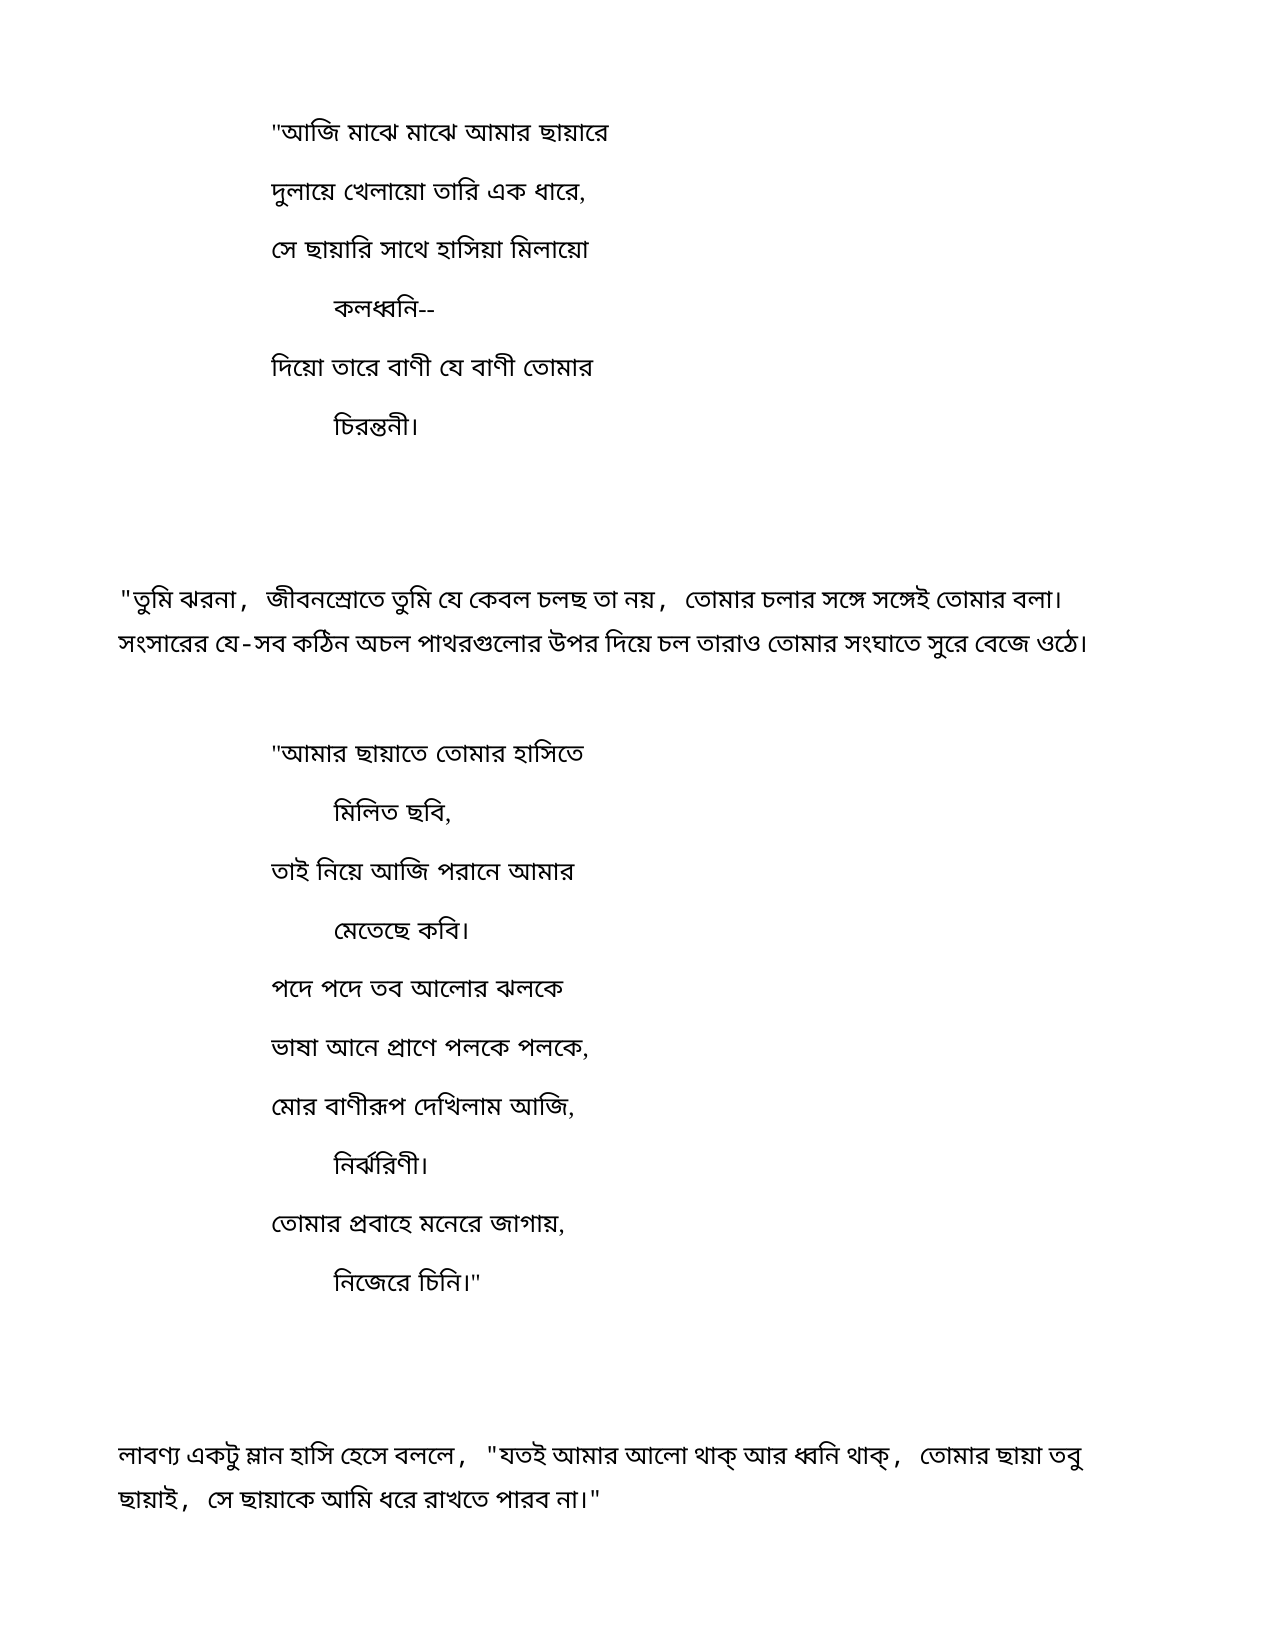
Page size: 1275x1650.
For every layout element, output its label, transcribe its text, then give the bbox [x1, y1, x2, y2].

text সে ছায়ারি সাথে হাসিয়া মিলায়ো [177, 236, 1098, 265]
text "আমার ছায়াতে তোমার হাসিতে [177, 739, 1098, 769]
text "আজি মাঝে মাঝে আমার ছায়ারে [177, 118, 1098, 147]
text মোর বাণীরূপ দেখিলাম আজি, [177, 1092, 1098, 1121]
text দিয়ো তারে বাণী যে বাণী তোমার [177, 353, 1098, 382]
text তোমার প্রবাহে মনেরে জাগায়, [177, 1209, 1098, 1239]
text ভাষা আনে প্রাণে পলকে পলকে, [177, 1033, 1098, 1063]
text নিজেরে চিনি।" [177, 1268, 1098, 1298]
text তাই নিয়ে আজি পরানে আমার [177, 857, 1098, 886]
text মেতেছে কবি। [177, 916, 1098, 945]
text নির্ঝরিণী। [177, 1151, 1098, 1180]
text পদে পদে তব আলোর ঝলকে [177, 974, 1098, 1004]
text কলধ্বনি-- [177, 294, 1098, 324]
text দুলায়ে খেলায়ো তারি এক ধারে, [177, 177, 1098, 206]
text লাবণ্য একটু ম্লান হাসি হেসে বললে, "যতই আমার আলো থাক্‌ আর ধ্বনি থাক্‌, তোমার ছায়া তবু ছায়াই, সে ছায়াকে আমি ধরে রাখতে পারব না।" [118, 1438, 1157, 1519]
text "তুমি ঝরনা, জীবনস্রোতে তুমি যে কেবল চলছ তা নয়, তোমার চলার সঙ্গে সঙ্গেই তোমার বলা। সংসারের যে-সব কঠিন অচল পাথরগুলোর উপর দিয়ে চল তারাও তোমার সংঘাতে সুরে বেজে ওঠে। [118, 581, 1157, 662]
text মিলিত ছবি, [177, 798, 1098, 828]
text চিরন্তনী। [177, 412, 1098, 441]
